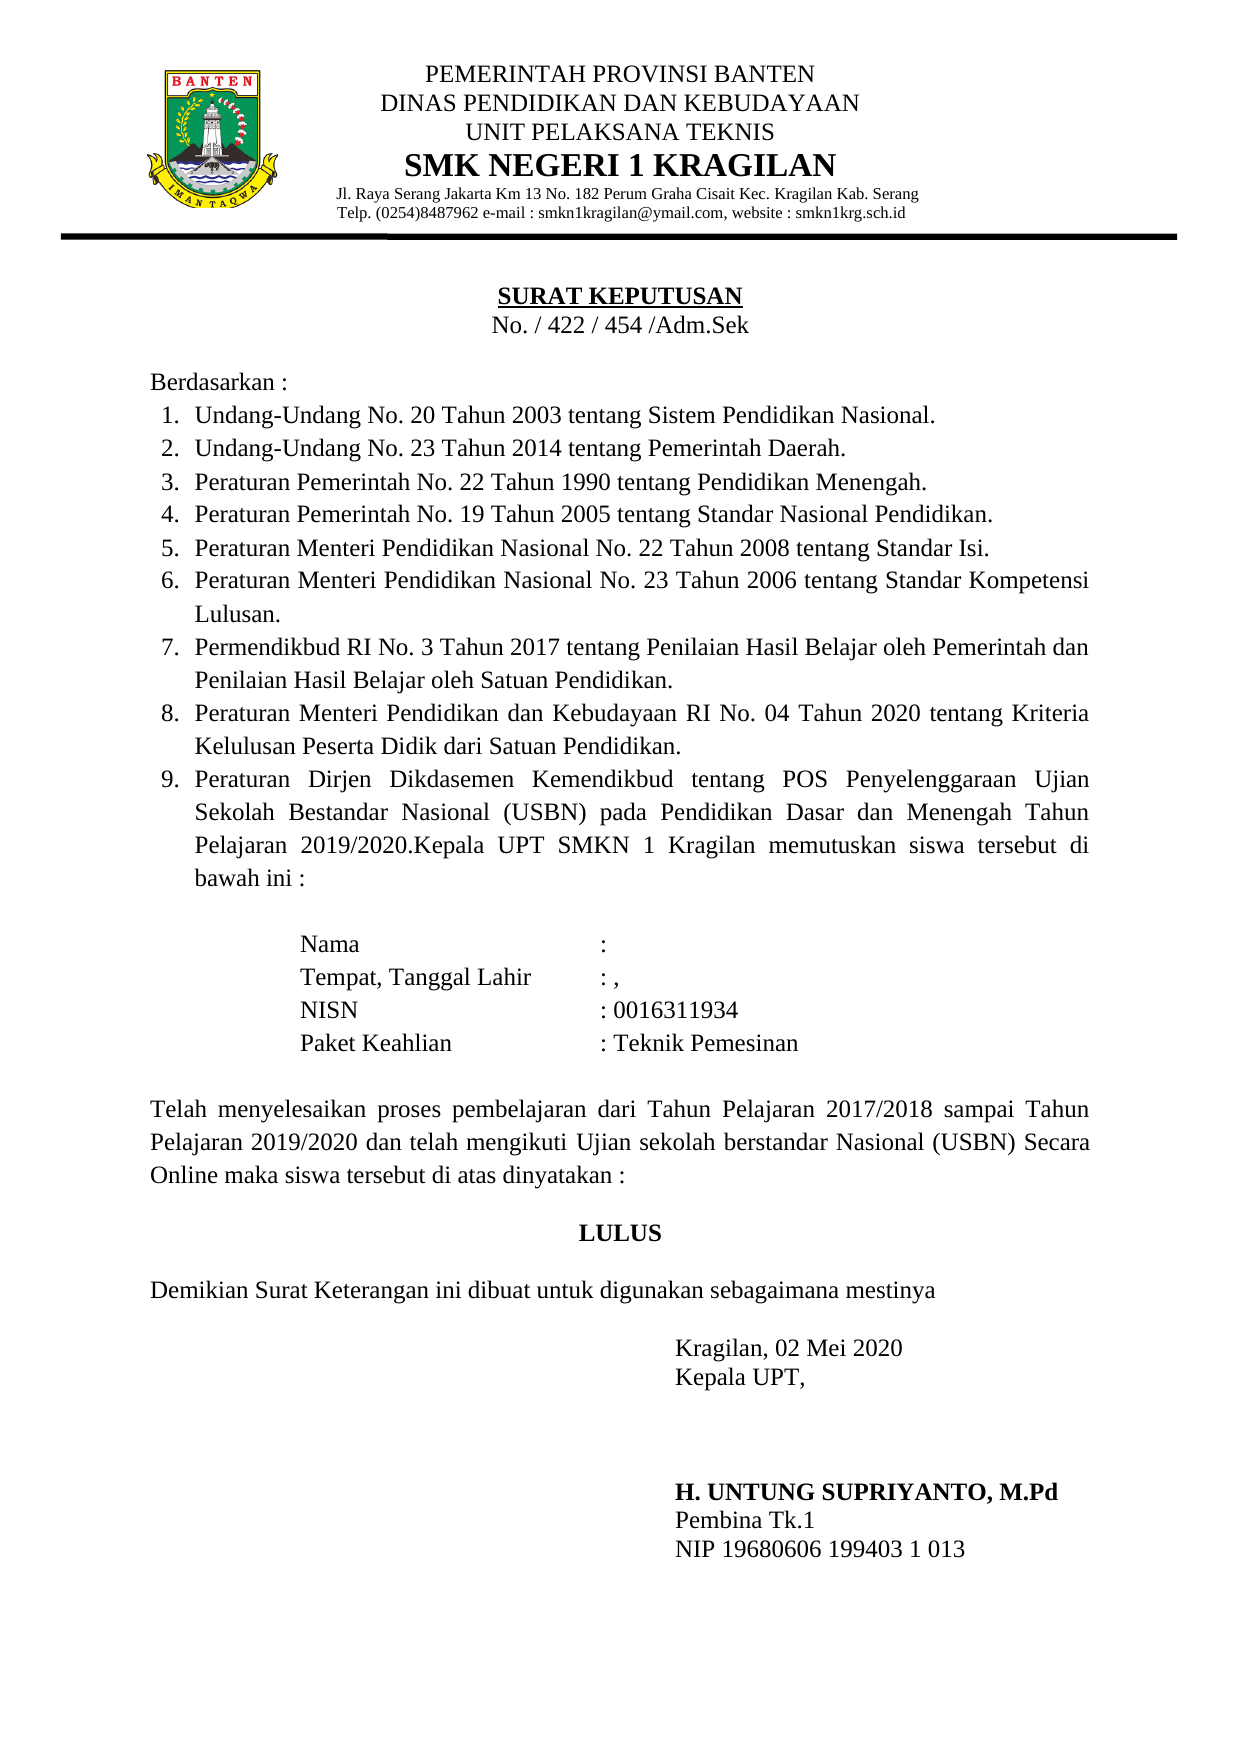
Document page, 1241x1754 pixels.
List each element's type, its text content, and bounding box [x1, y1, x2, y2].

list Peraturan Pemerintah No. 19 Tahun 2005 tentang Standar Nasional Pendidikan. [179, 499, 1090, 528]
text NISN : 0016311934 [150, 995, 1090, 1024]
text SURAT KEPUTUSAN [150, 281, 1090, 310]
text Kragilan, 02 Mei 2020 [150, 1333, 1090, 1362]
text Nama : [150, 929, 1090, 958]
text H. UNTUNG SUPRIYANTO, M.Pd [150, 1477, 1090, 1506]
list Undang-Undang No. 23 Tahun 2014 tentang Pemerintah Daerah. [179, 433, 1090, 462]
list Peraturan Pemerintah No. 22 Tahun 1990 tentang Pendidikan Menengah. [179, 467, 1090, 495]
text Berdasarkan : [150, 367, 1090, 396]
list Peraturan Menteri Pendidikan dan Kebudayaan RI No. 04 Tahun 2020 tentang Kriteria Kelulusan Peserta Didik dari Satuan Pendidikan. [179, 698, 1090, 759]
list Peraturan Dirjen Dikdasemen Kemendikbud tentang POS Penyelenggaraan Ujian Sekolah Bestandar Nasional (USBN) pada Pendidikan Dasar dan Menengah Tahun Pelajaran 2019/2020.Kepala UPT SMKN 1 Kragilan memutuskan siswa tersebut di bawah ini : [179, 764, 1090, 892]
list Peraturan Menteri Pendidikan Nasional No. 22 Tahun 2008 tentang Standar Isi. [179, 533, 1090, 561]
text Pembina Tk.1 [150, 1506, 1090, 1534]
text Telah menyelesaikan proses pembelajaran dari Tahun Pelajaran 2017/2018 sampai Tahun Pelajaran 2019/2020 dan telah mengikuti Ujian sekolah berstandar Nasional (USBN) Secara Online maka siswa tersebut di atas dinyatakan : [150, 1094, 1090, 1189]
list Peraturan Menteri Pendidikan Nasional No. 23 Tahun 2006 tentang Standar Kompetensi Lulusan. [179, 566, 1090, 627]
text LULUS [150, 1218, 1090, 1247]
list Undang-Undang No. 20 Tahun 2003 tentang Sistem Pendidikan Nasional. [179, 401, 1090, 429]
picture [146, 70, 279, 208]
text Paket Keahlian : Teknik Pemesinan [150, 1028, 1090, 1057]
text Kepala UPT, [150, 1362, 1090, 1391]
text NIP 19680606 199403 1 013 [150, 1534, 1090, 1563]
list Permendikbud RI No. 3 Tahun 2017 tentang Penilaian Hasil Belajar oleh Pemerintah dan Penilaian Hasil Belajar oleh Satuan Pendidikan. [179, 632, 1090, 693]
text Demikian Surat Keterangan ini dibuat untuk digunakan sebagaimana mestinya [150, 1276, 1090, 1304]
text No. / 422 / 454 /Adm.Sek [150, 310, 1090, 339]
text Tempat, Tanggal Lahir : , [150, 962, 1090, 991]
